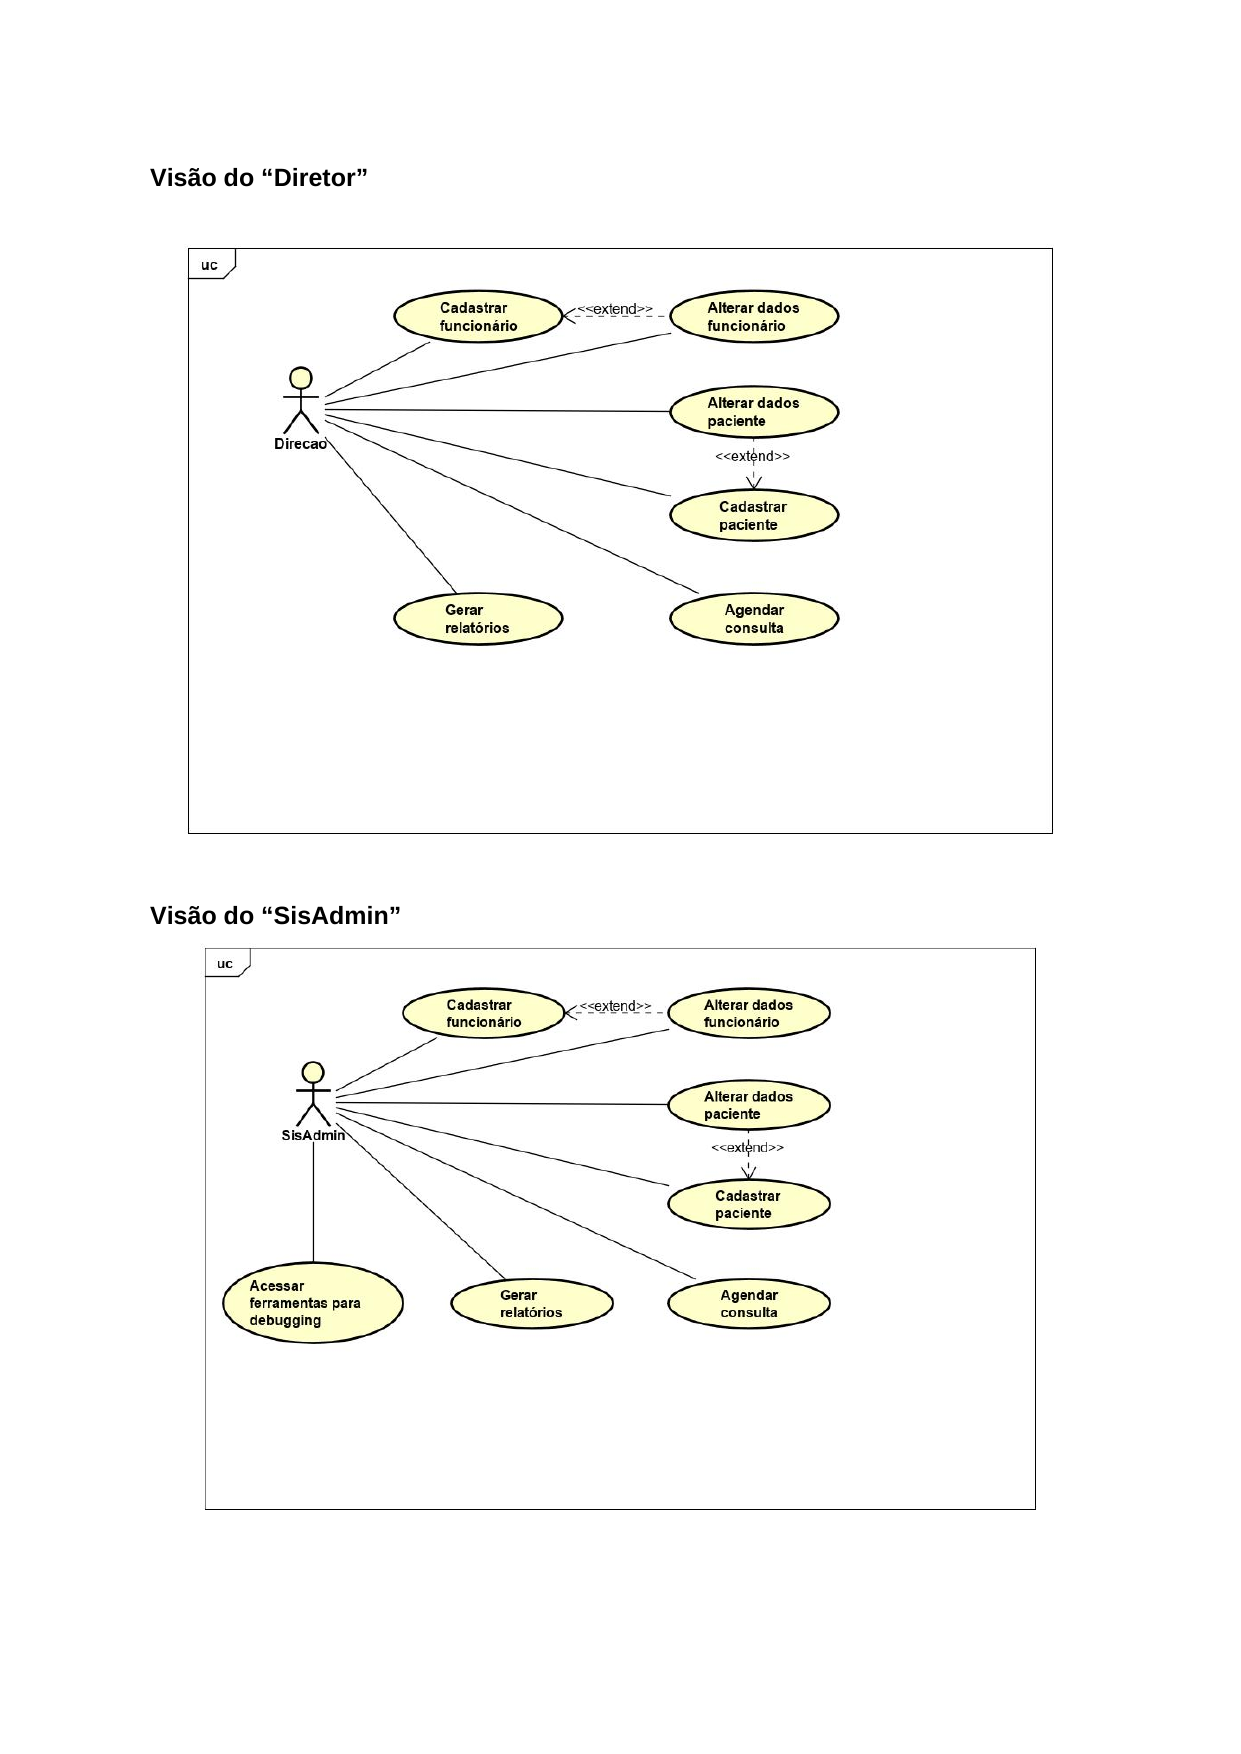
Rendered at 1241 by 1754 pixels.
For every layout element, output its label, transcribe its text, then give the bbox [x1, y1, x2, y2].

subtitle Visão do “SisAdmin” [150, 901, 1090, 930]
picture [176, 236, 1064, 844]
subtitle Visão do “Diretor” [150, 163, 1090, 192]
picture [193, 936, 1047, 1520]
